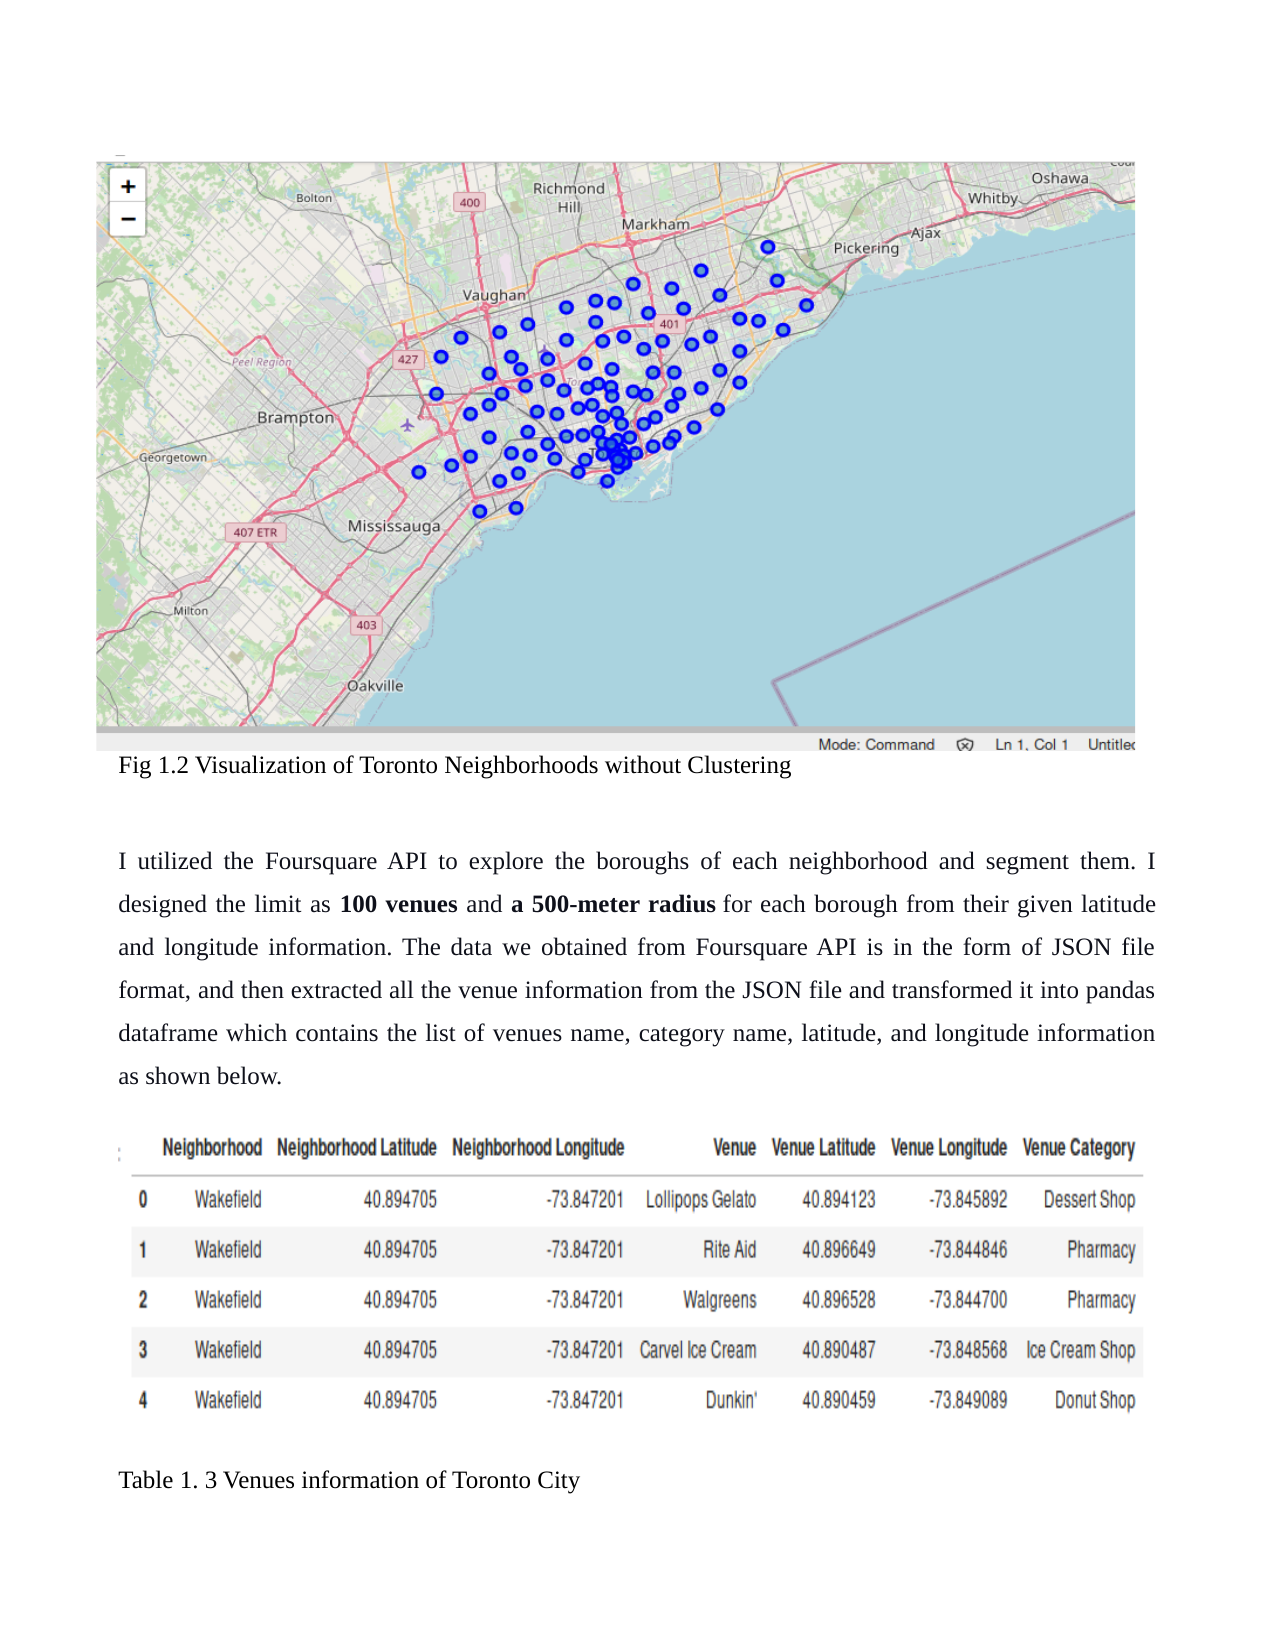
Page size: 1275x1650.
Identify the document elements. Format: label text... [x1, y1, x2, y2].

text I utilized the Foursquare API to explore the boroughs of each neighborhood and segment them. I designed the limit as 100 venues and a 500-meter radius for each borough from their given latitude and longitude information. The data we obtained from Foursquare API is in the form of JSON file format, and then extracted all the venue information from the JSON file and transformed it into pandas dataframe which contains the list of venues name, category name, latitude, and longitude information as shown below. [118, 846, 1157, 1090]
text Fig 1.2 Visualization of Toronto Neighborhoods without Clustering [118, 689, 1157, 779]
picture [96, 155, 1136, 751]
picture [118, 1125, 1157, 1451]
text Table 1. 3 Venues information of Toronto City [118, 1451, 1157, 1494]
text [118, 1119, 1157, 1125]
